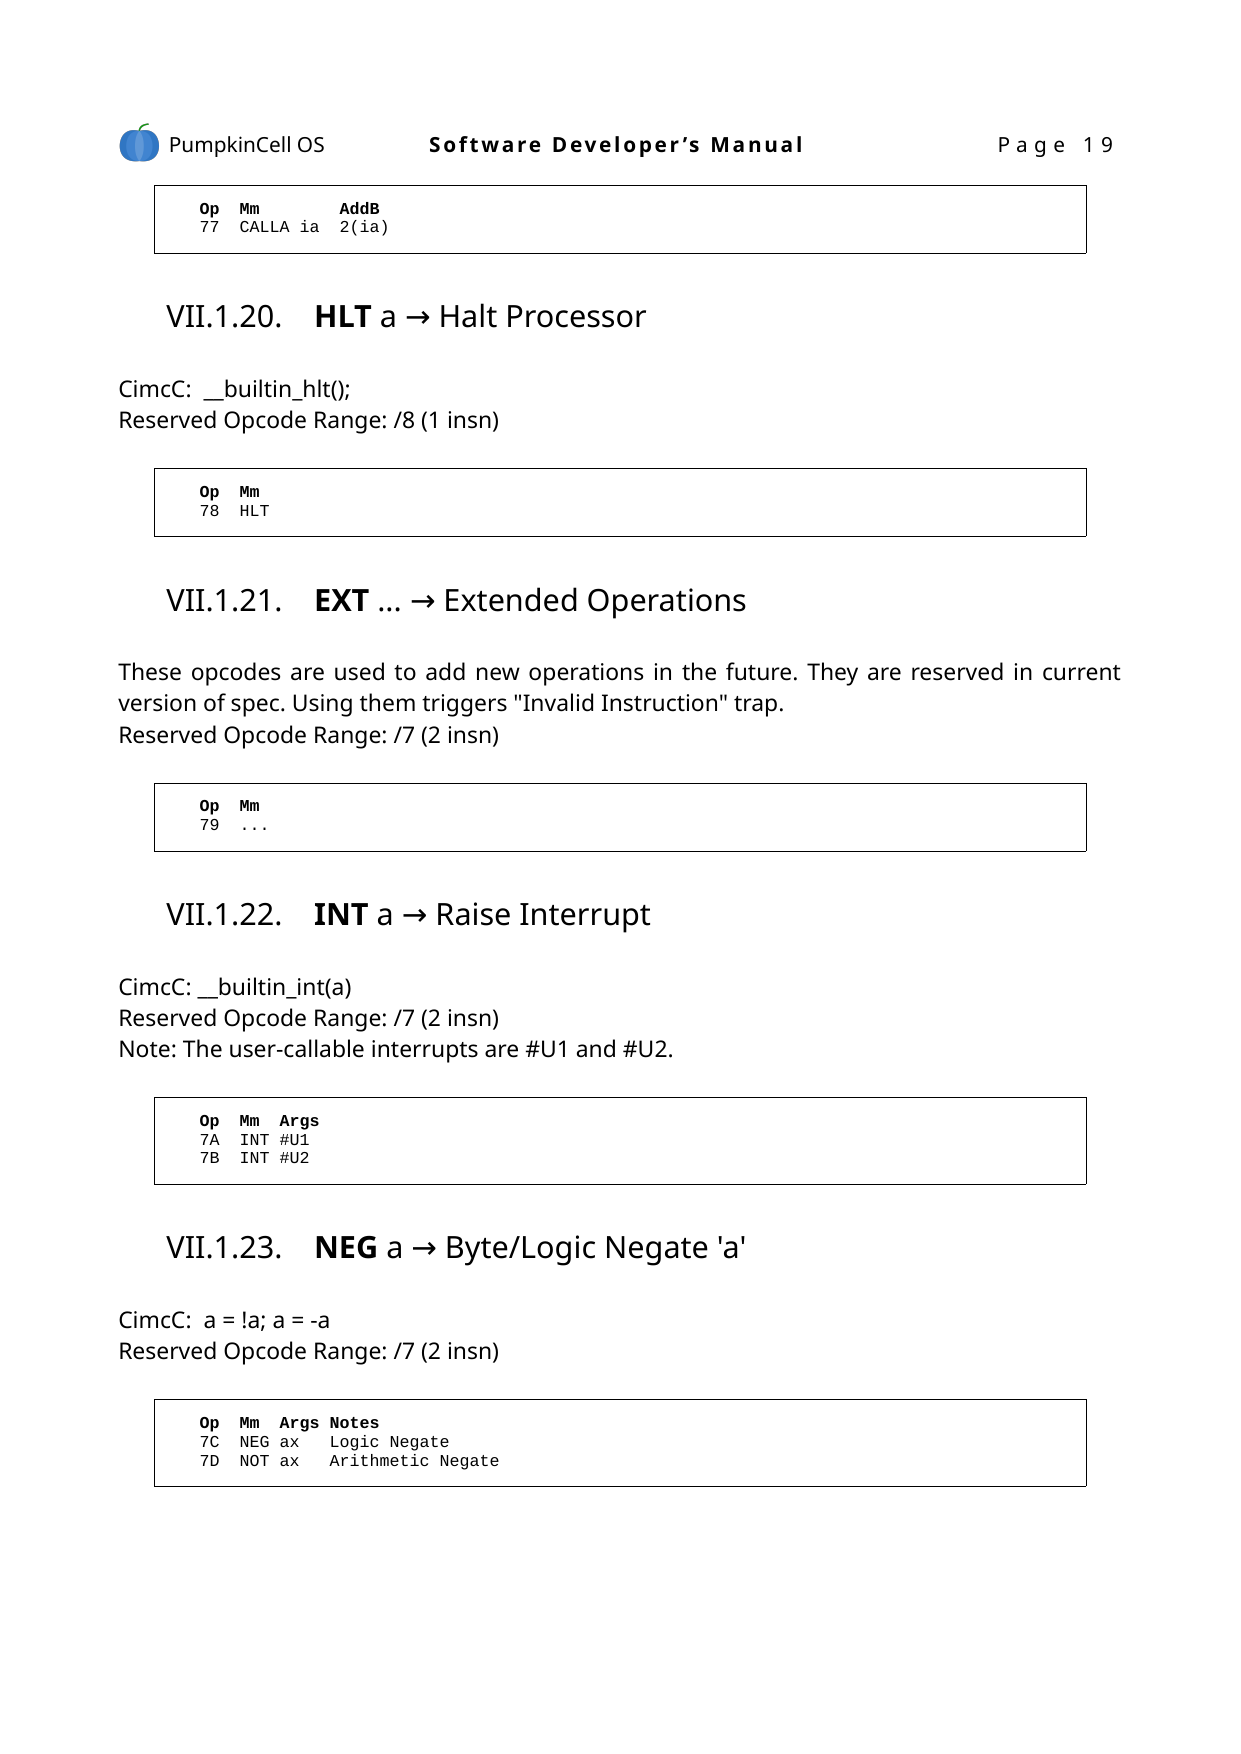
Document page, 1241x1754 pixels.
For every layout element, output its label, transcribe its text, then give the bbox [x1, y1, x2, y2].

subtitle EXT ... → Extended Operations [166, 578, 1122, 620]
text Op Mm AddB [155, 186, 1086, 204]
subtitle INT a → Raise Interrupt [166, 893, 1122, 934]
text Reserved Opcode Range: /8 (1 insn) [118, 404, 1122, 435]
subtitle NEG a → Byte/Logic Negate 'a' [166, 1226, 1122, 1268]
text 7A INT #U1 [155, 1116, 1086, 1135]
text Reserved Opcode Range: /7 (2 insn) [118, 1002, 1122, 1033]
picture [115, 118, 164, 167]
subtitle HLT a → Halt Processor [166, 295, 1122, 337]
text Op Mm Args Notes [155, 1400, 1086, 1418]
text 77 CALLA ia 2(ia) [155, 204, 1086, 253]
text CimcC: a = !a; a = -a [118, 1304, 1122, 1335]
text Op Mm [155, 469, 1086, 487]
text 79 ... [155, 802, 1086, 851]
text 7D NOT ax Arithmetic Negate [155, 1437, 1086, 1486]
text 7B INT #U2 [155, 1135, 1086, 1184]
text 78 HLT [155, 487, 1086, 536]
text CimcC: __builtin_hlt(); [118, 373, 1122, 404]
text These opcodes are used to add new operations in the future. They are reserved in current version of spec. Using them triggers "Invalid Instruction" trap. [118, 656, 1122, 718]
text Op Mm [155, 784, 1086, 802]
text Reserved Opcode Range: /7 (2 insn) [118, 1335, 1122, 1366]
text Note: The user-callable interrupts are #U1 and #U2. [118, 1033, 1122, 1064]
text 7C NEG ax Logic Negate [155, 1418, 1086, 1437]
text CimcC: __builtin_int(a) [118, 971, 1122, 1002]
text Reserved Opcode Range: /7 (2 insn) [118, 718, 1122, 750]
text Op Mm Args [155, 1098, 1086, 1116]
